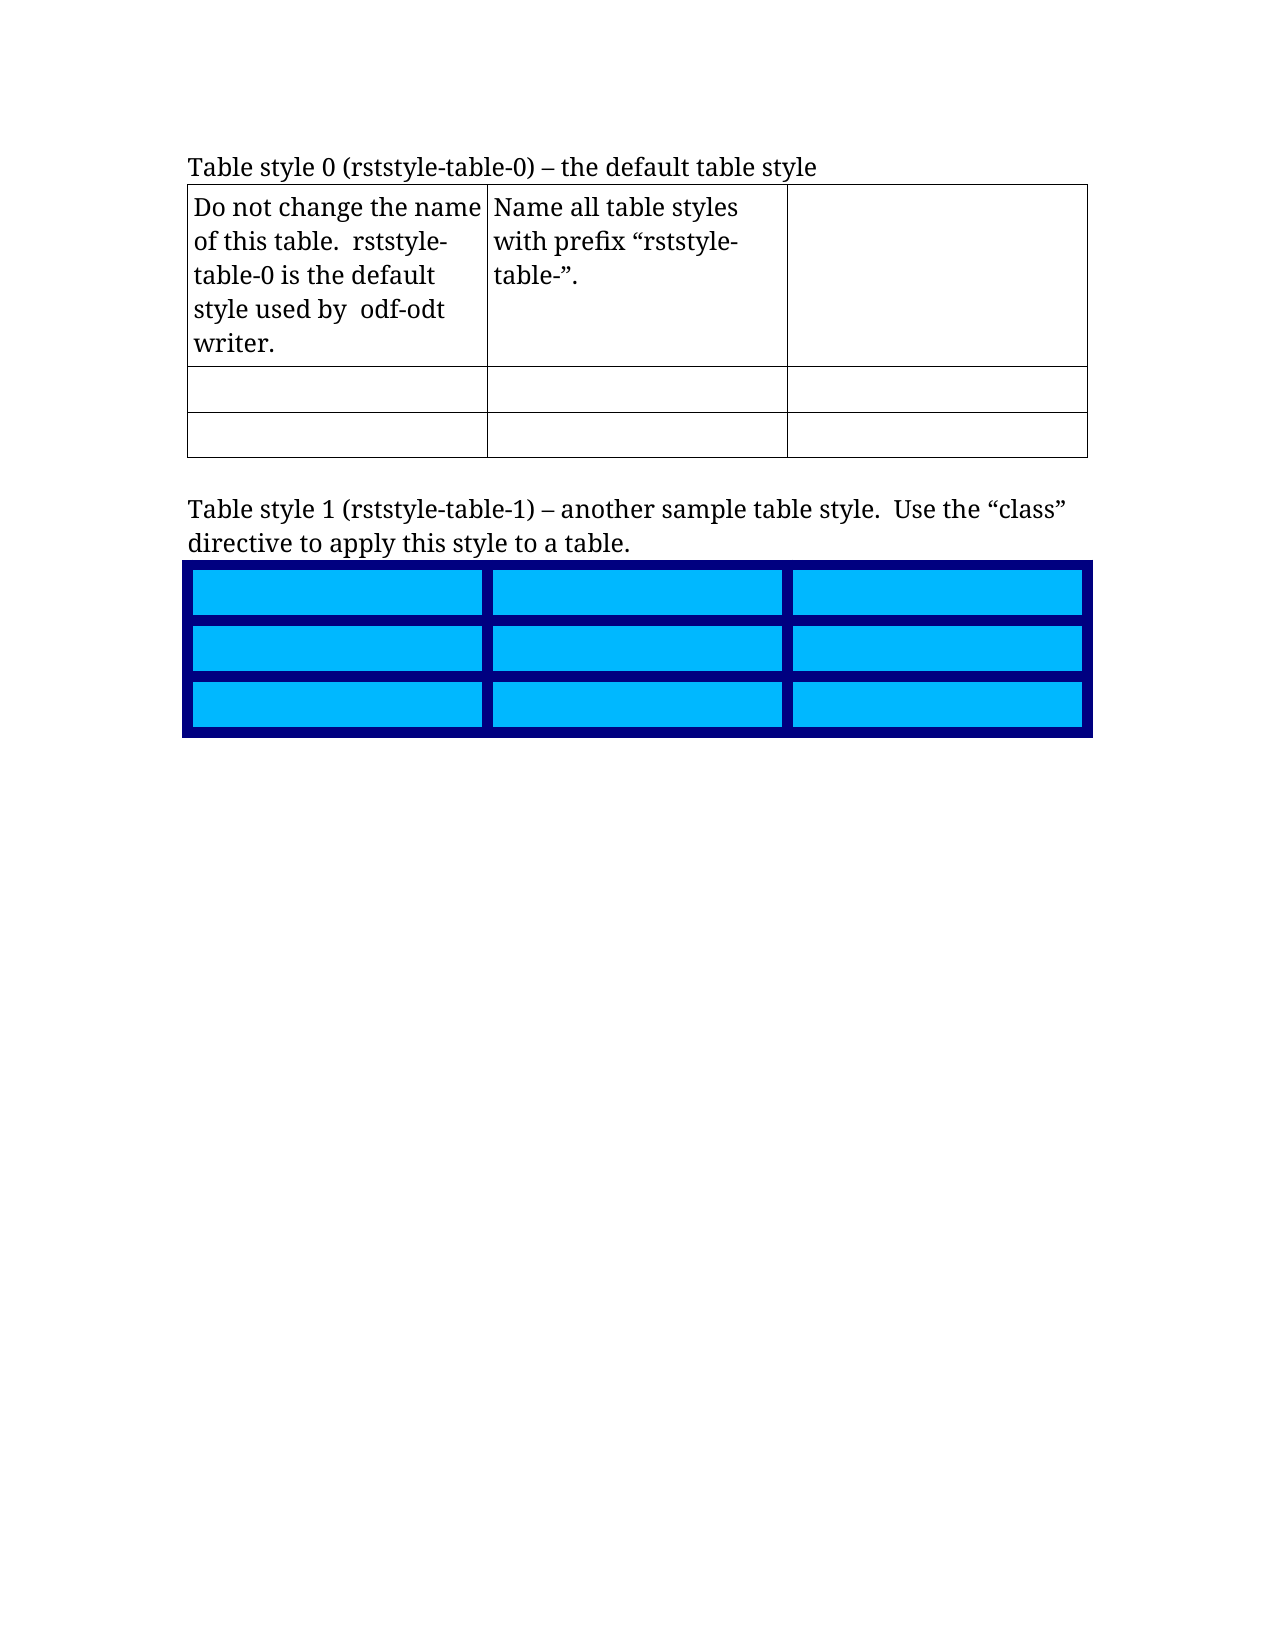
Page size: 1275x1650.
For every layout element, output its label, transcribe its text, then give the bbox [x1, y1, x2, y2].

table_cell [193, 626, 482, 671]
table_cell [788, 367, 1087, 412]
table_header [788, 185, 1087, 366]
table_cell [488, 413, 787, 457]
table_cell [188, 367, 487, 412]
table_cell [793, 682, 1082, 727]
table_cell [788, 413, 1087, 457]
table_header [193, 570, 482, 615]
table_header [793, 570, 1082, 615]
table_cell [793, 626, 1082, 671]
table_cell [488, 367, 787, 412]
table_cell [193, 682, 482, 727]
text Table style 1 (rststyle-table-1) – another sample table style. Use the “class” directive to apply this style to a table. [187, 491, 1087, 559]
table_cell [493, 626, 782, 671]
table_header Do not change the name of this table. rststyle-table-0 is the default style used by odf-odt writer. [188, 185, 487, 366]
table_cell [493, 682, 782, 727]
table_header [493, 570, 782, 615]
text Table style 0 (rststyle-table-0) – the default table style [187, 150, 1087, 184]
table_cell [188, 413, 487, 457]
table_header Name all table styles with prefix “rststyle-table-”. [488, 185, 787, 366]
